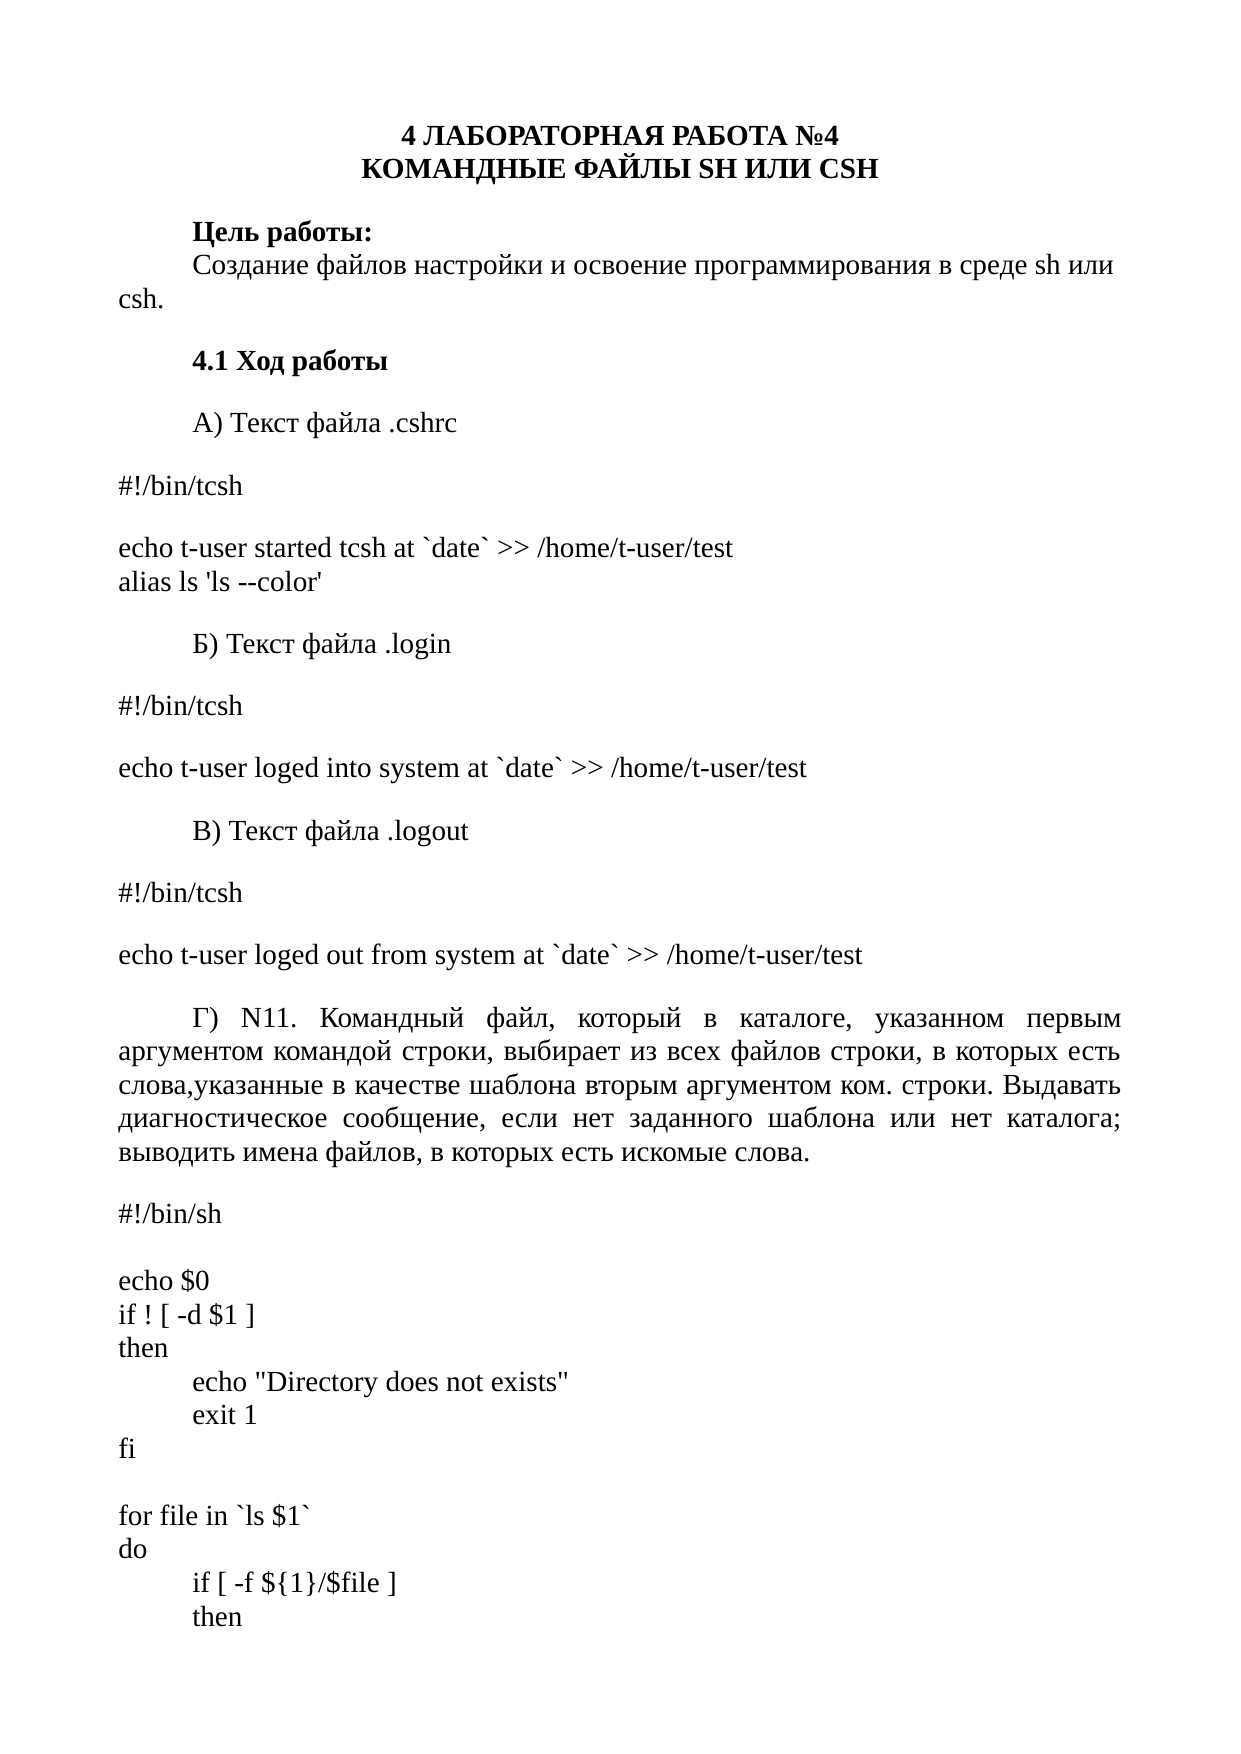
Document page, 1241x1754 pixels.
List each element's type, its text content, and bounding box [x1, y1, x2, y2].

text А) Текст файла .cshrc [118, 406, 1122, 439]
text #!/bin/tcsh [118, 468, 1122, 501]
text echo t-user started tcsh at `date` >> /home/t-user/test [118, 530, 1122, 564]
text #!/bin/tcsh [118, 688, 1122, 722]
text then [118, 1330, 1122, 1364]
text echo $0 [118, 1263, 1122, 1297]
text fi [118, 1431, 1122, 1464]
text do [118, 1532, 1122, 1565]
text Б) Текст файла .login [118, 626, 1122, 659]
text #!/bin/tcsh [118, 875, 1122, 909]
text 4 ЛАБОРАТОРНАЯ РАБОТА №4 [118, 118, 1122, 152]
text Cоздание файлов настройки и освоение программирования в среде sh или [118, 247, 1122, 281]
text Г) N11. Командный файл, который в каталоге, указанном первым аргументом командой строки, выбирает из всех файлов строки, в которых есть слова,указанные в качестве шаблона вторым аргументом ком. строки. Выдавать диагностическое сообщение, если нет заданного шаблона или нет каталога; выводить имена файлов, в которых есть искомые слова. [118, 1000, 1122, 1167]
text if ! [ -d $1 ] [118, 1297, 1122, 1330]
text Цель работы: [118, 214, 1122, 247]
text КОМАНДНЫЕ ФАЙЛЫ SH ИЛИ CSH [118, 152, 1122, 185]
text echo "Directory does not exists" [118, 1364, 1122, 1397]
text csh. [118, 281, 1122, 314]
text echo t-user loged into system at `date` >> /home/t-user/test [118, 751, 1122, 784]
text echo t-user loged out from system at `date` >> /home/t-user/test [118, 937, 1122, 971]
text alias ls 'ls --color' [118, 564, 1122, 597]
text 4.1 Ход работы [118, 343, 1122, 377]
text B) Текст файла .logout [118, 813, 1122, 846]
text then [118, 1599, 1122, 1632]
text #!/bin/sh [118, 1196, 1122, 1230]
text if [ -f ${1}/$file ] [118, 1565, 1122, 1599]
text exit 1 [118, 1397, 1122, 1431]
text for file in `ls $1` [118, 1498, 1122, 1532]
